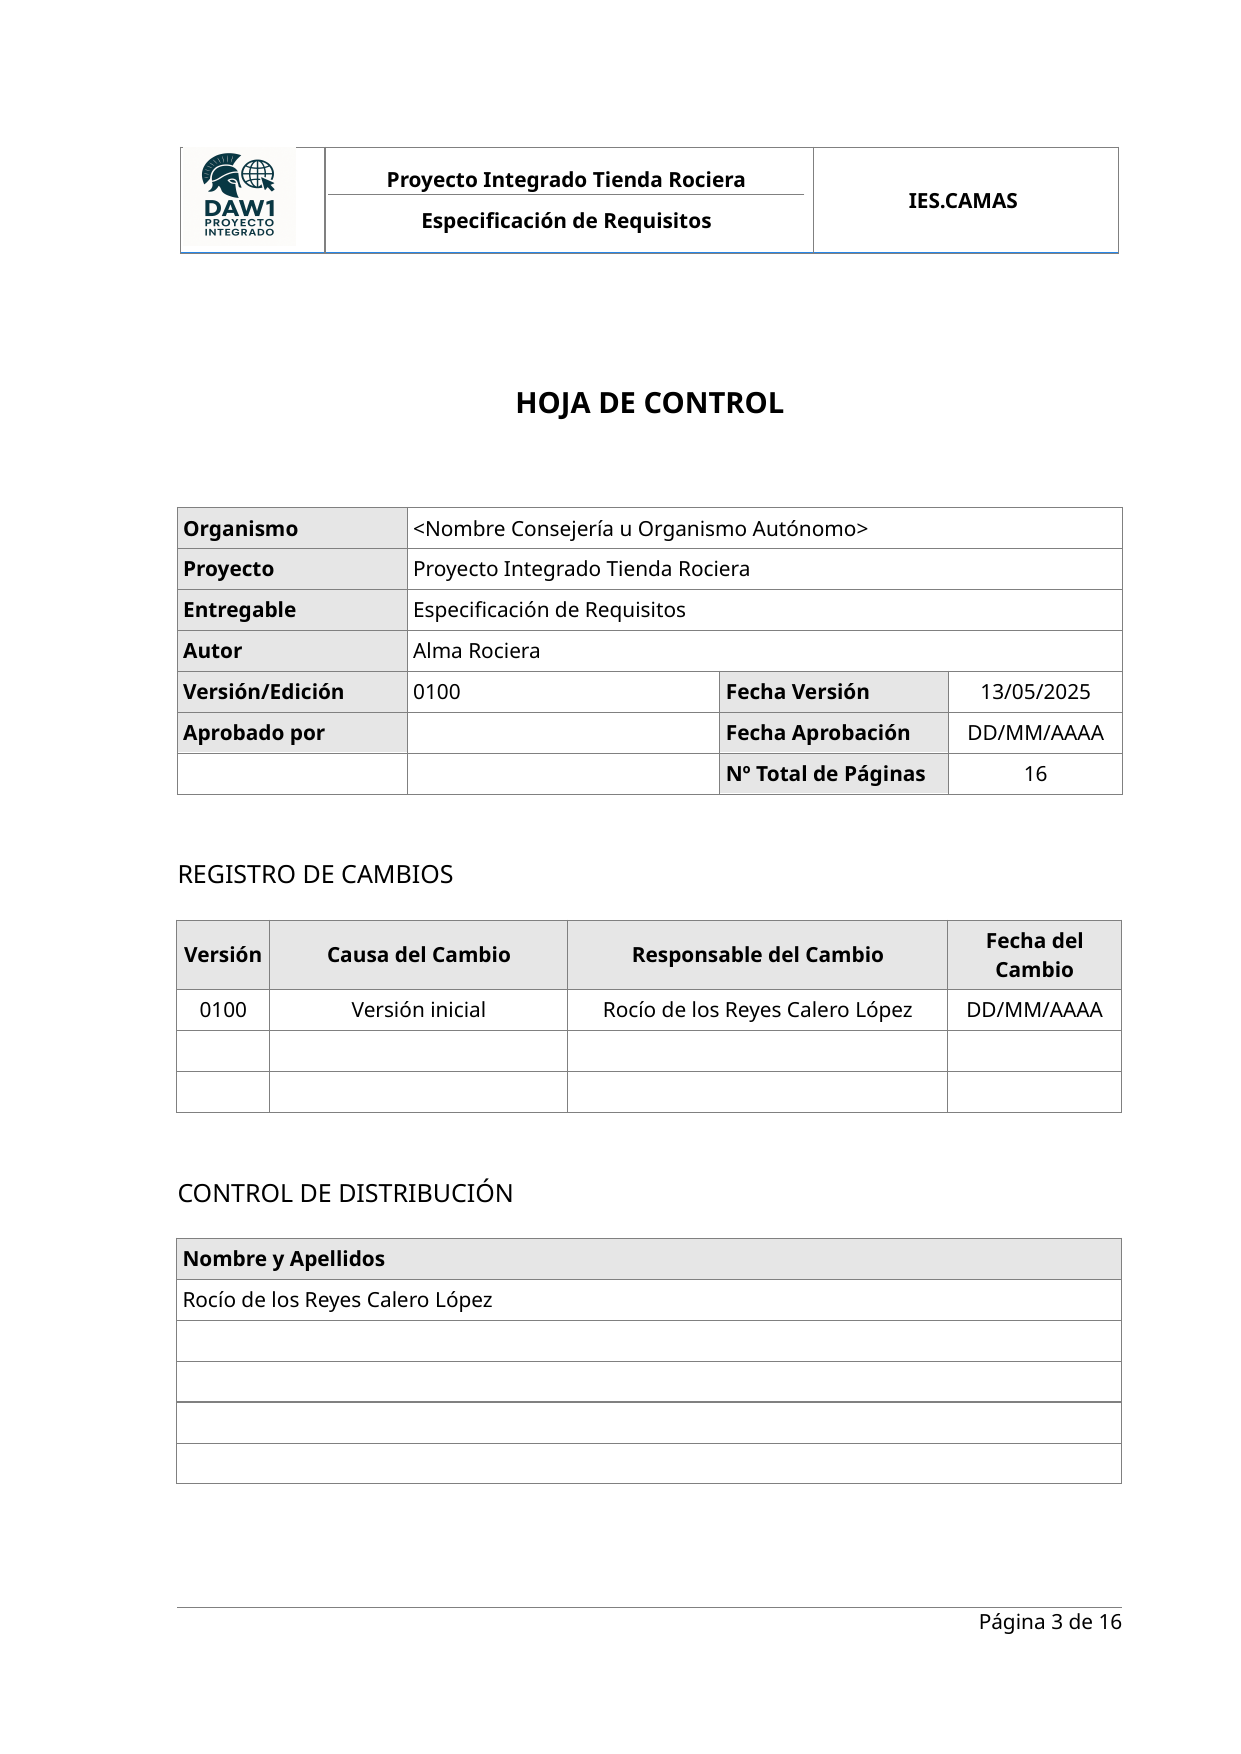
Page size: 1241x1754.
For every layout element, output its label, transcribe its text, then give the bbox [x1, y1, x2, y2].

table_cell Proyecto [178, 549, 407, 589]
table_header Causa del Cambio [270, 921, 567, 989]
table_cell [948, 1031, 1121, 1071]
table_cell Proyecto Integrado Tienda Rociera [408, 549, 1122, 589]
table_cell Nº Total de Páginas [720, 754, 948, 793]
table_cell Autor [178, 631, 407, 671]
table_cell Versión/Edición [178, 672, 407, 712]
table_cell Versión inicial [270, 990, 567, 1030]
table_cell DD/MM/AAAA [948, 990, 1121, 1030]
table_cell [408, 713, 719, 752]
table_cell [177, 1321, 1121, 1361]
table_cell [177, 1072, 269, 1112]
table_header Nombre y Apellidos [177, 1239, 1121, 1279]
text CONTROL DE DISTRIBUCIÓN [177, 1175, 1122, 1209]
table_header Versión [177, 921, 269, 989]
table_cell 0100 [408, 672, 719, 712]
table_header Fecha del Cambio [948, 921, 1121, 989]
table_cell [408, 754, 719, 793]
table_cell 14 [949, 754, 1122, 793]
table_cell [568, 1072, 947, 1112]
table_cell Entregable [178, 590, 407, 630]
table_cell DD/MM/AAAA [949, 713, 1122, 752]
table_cell [177, 1362, 1121, 1401]
table_cell [177, 1403, 1121, 1442]
table_header Responsable del Cambio [568, 921, 947, 989]
table_cell [178, 754, 407, 793]
table_cell [177, 1444, 1121, 1483]
text REGISTRO DE CAMBIOS [177, 857, 1122, 891]
picture [183, 147, 296, 246]
table_cell [270, 1031, 567, 1071]
table_cell [568, 1031, 947, 1071]
table_cell Alma Rociera [408, 631, 1122, 671]
table_cell [948, 1072, 1121, 1112]
table_cell 0100 [177, 990, 269, 1030]
table_cell Rocío de los Reyes Calero López [177, 1280, 1121, 1319]
table_cell Aprobado por [178, 713, 407, 752]
table_cell [177, 1031, 269, 1071]
table_cell [270, 1072, 567, 1112]
text HOJA DE CONTROL [177, 382, 1122, 422]
table_header Organismo [178, 508, 407, 548]
table_cell 13/05/2025 [949, 672, 1122, 712]
table_cell Fecha Aprobación [720, 713, 948, 752]
table_header <Nombre Consejería u Organismo Autónomo> [408, 508, 1122, 548]
table_cell Rocío de los Reyes Calero López [568, 990, 947, 1030]
table_cell Fecha Versión [720, 672, 948, 712]
table_cell Especificación de Requisitos [408, 590, 1122, 630]
